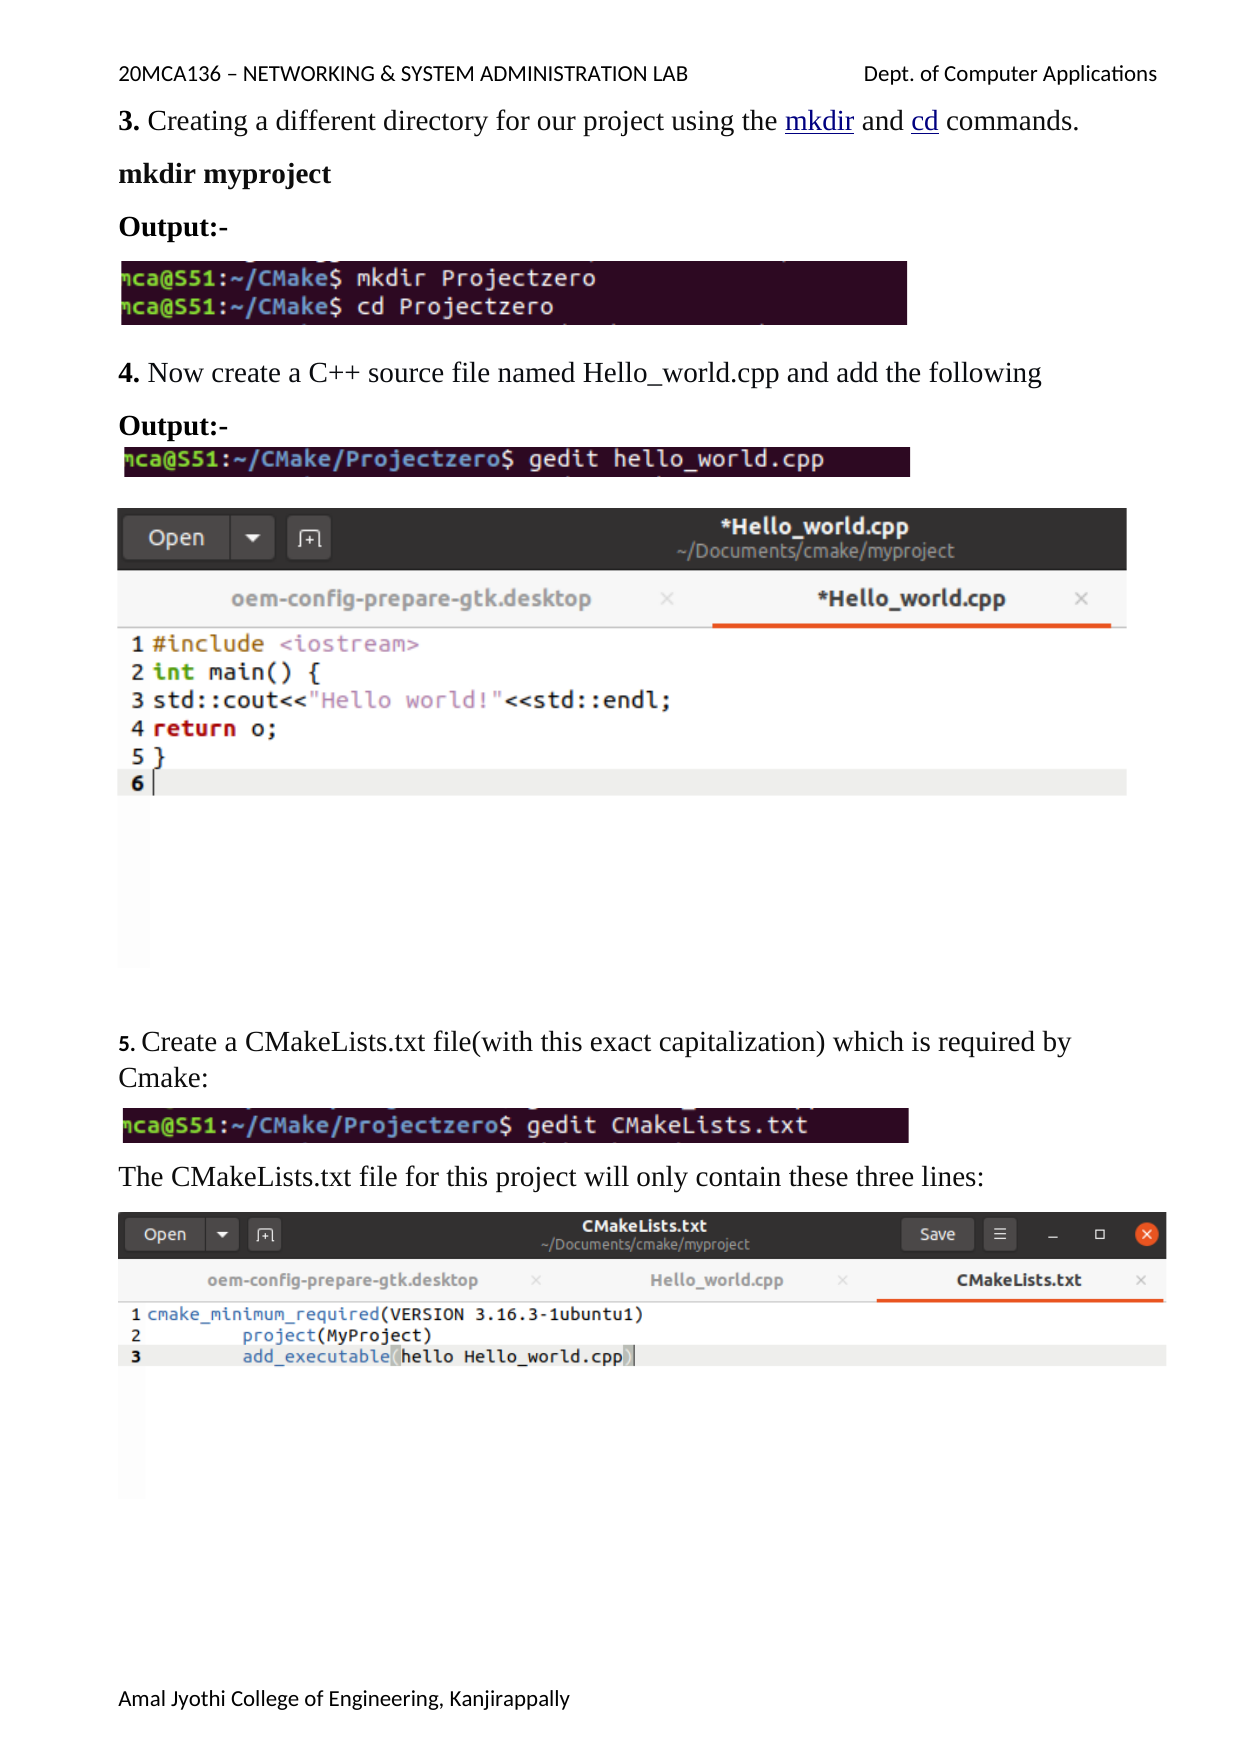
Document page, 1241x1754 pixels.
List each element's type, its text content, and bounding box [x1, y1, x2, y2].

text 5. Create a CMakeLists.txt file(with this exact capitalization) which is required by Cmake: [118, 1024, 1167, 1093]
picture [117, 508, 1127, 968]
text 3. Creating a different directory for our project using the mkdir and cd commands. [118, 103, 1167, 137]
picture [124, 447, 911, 477]
text Output:- [118, 408, 1167, 442]
picture [121, 261, 908, 325]
list mkdir myproject [118, 156, 1167, 190]
text The CMakeLists.txt file for this project will only contain these three lines: [118, 1159, 1167, 1193]
list 4. Now create a C++ source file named Hello_world.cpp and add the following [118, 356, 1167, 389]
text Output:- [118, 209, 1167, 243]
picture [122, 1108, 909, 1143]
picture [118, 1212, 1167, 1499]
